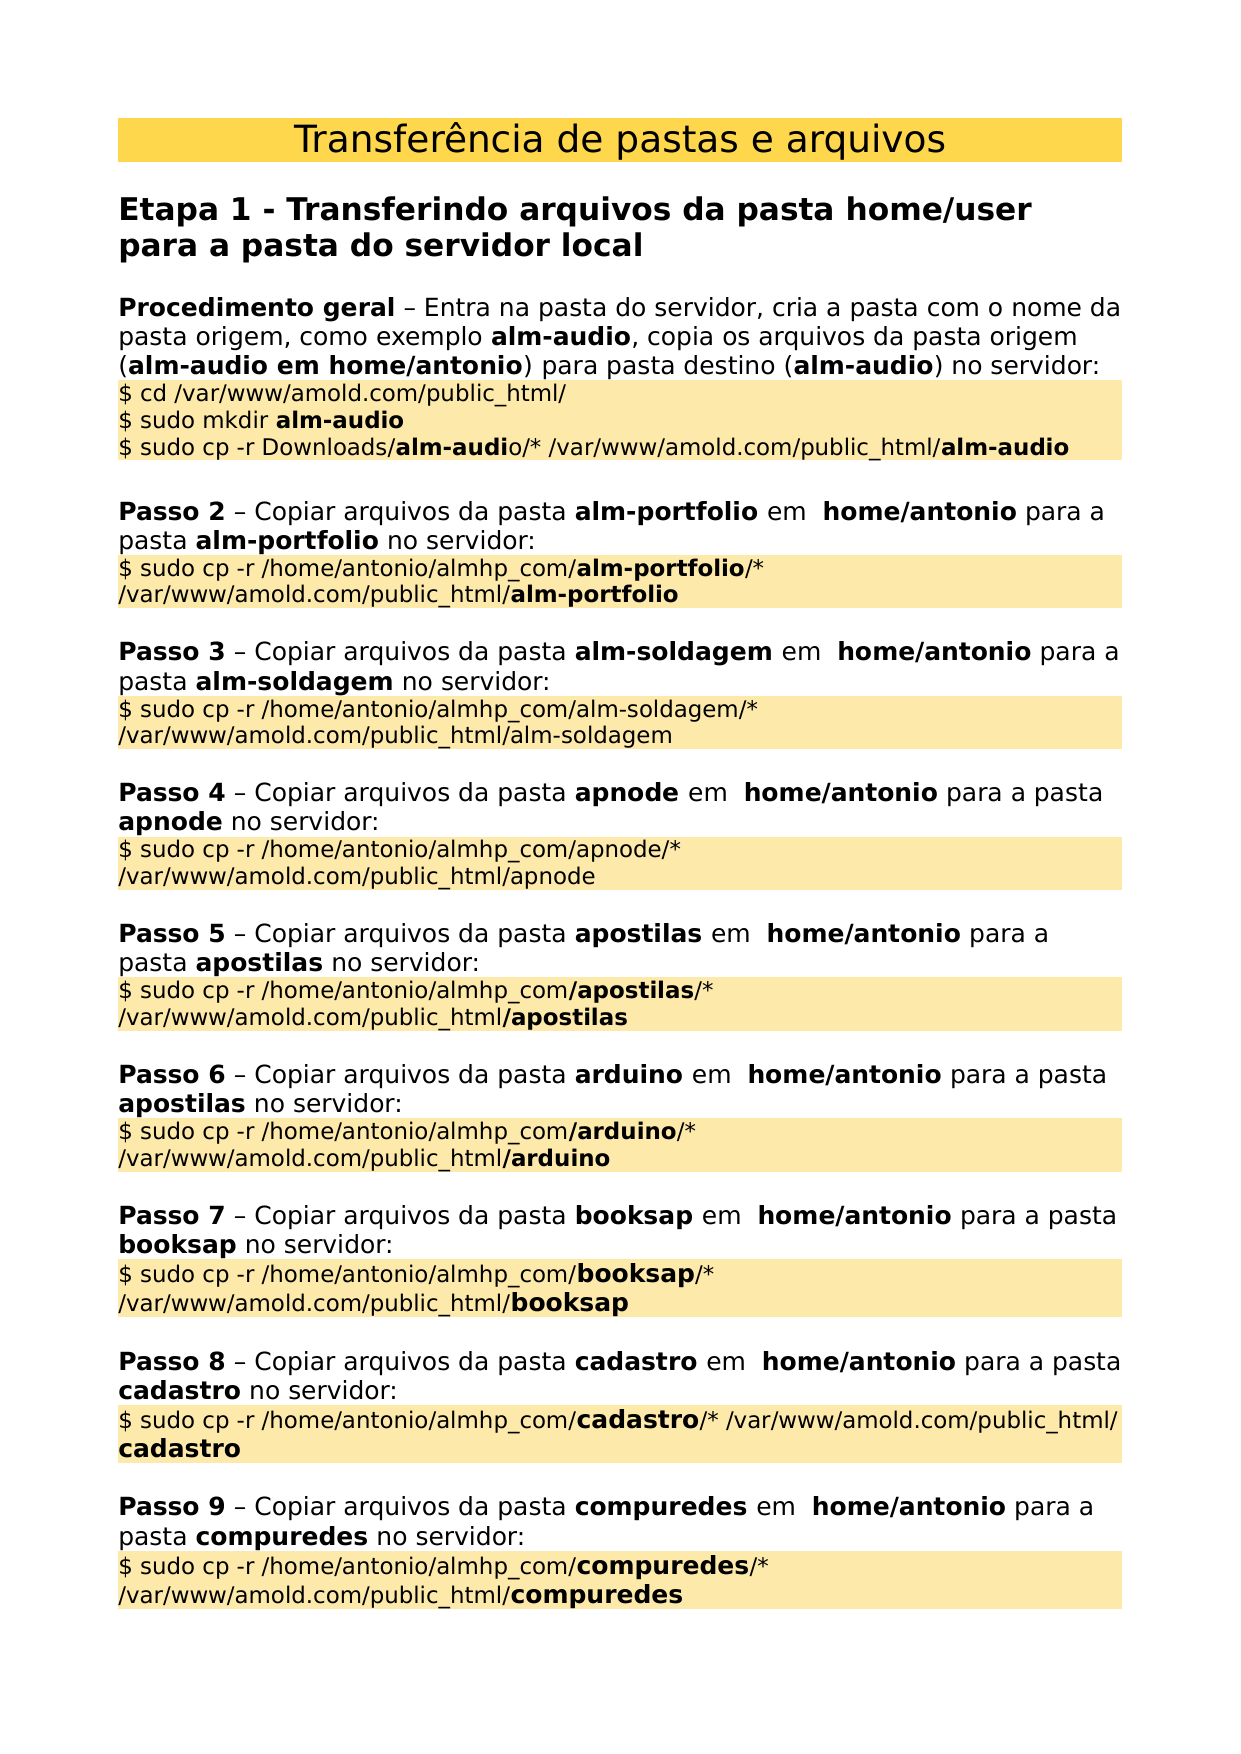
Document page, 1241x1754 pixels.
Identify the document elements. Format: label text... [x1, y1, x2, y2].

text $ sudo cp -r Downloads/alm-audio/* /var/www/amold.com/public_html/alm-audio [118, 434, 1122, 460]
text Passo 2 – Copiar arquivos da pasta alm-portfolio em home/antonio para a pasta alm-portfolio no servidor: [118, 497, 1122, 555]
text Passo 6 – Copiar arquivos da pasta arduino em home/antonio para a pasta apostilas no servidor: [118, 1060, 1122, 1118]
text Etapa 1 - Transferindo arquivos da pasta home/user para a pasta do servidor local [118, 191, 1122, 264]
text $ sudo cp -r /home/antonio/almhp_com/booksap/* /var/www/amold.com/public_html/booksap [118, 1259, 1122, 1317]
text Passo 8 – Copiar arquivos da pasta cadastro em home/antonio para a pasta cadastro no servidor: [118, 1347, 1122, 1405]
text $ sudo cp -r /home/antonio/almhp_com/alm-soldagem/* /var/www/amold.com/public_html/alm-soldagem [118, 696, 1122, 749]
text $ sudo cp -r /home/antonio/almhp_com/apnode/* /var/www/amold.com/public_html/apnode [118, 837, 1122, 890]
text Passo 9 – Copiar arquivos da pasta compuredes em home/antonio para a pasta compuredes no servidor: [118, 1492, 1122, 1551]
text Passo 4 – Copiar arquivos da pasta apnode em home/antonio para a pasta apnode no servidor: [118, 778, 1122, 837]
text $ sudo cp -r /home/antonio/almhp_com/apostilas/* /var/www/amold.com/public_html/apostilas [118, 977, 1122, 1031]
text Procedimento geral – Entra na pasta do servidor, cria a pasta com o nome da pasta origem, como exemplo alm-audio, copia os arquivos da pasta origem (alm-audio em home/antonio) para pasta destino (alm-audio) no servidor: [118, 293, 1122, 380]
text Passo 7 – Copiar arquivos da pasta booksap em home/antonio para a pasta booksap no servidor: [118, 1201, 1122, 1259]
text $ sudo cp -r /home/antonio/almhp_com/arduino/* /var/www/amold.com/public_html/arduino [118, 1118, 1122, 1172]
text $ sudo cp -r /home/antonio/almhp_com/cadastro/* /var/www/amold.com/public_html/ cadastro [118, 1405, 1122, 1463]
text Passo 3 – Copiar arquivos da pasta alm-soldagem em home/antonio para a pasta alm-soldagem no servidor: [118, 637, 1122, 696]
text Transferência de pastas e arquivos [118, 118, 1122, 162]
text Passo 5 – Copiar arquivos da pasta apostilas em home/antonio para a pasta apostilas no servidor: [118, 919, 1122, 977]
text $ sudo cp -r /home/antonio/almhp_com/alm-portfolio/* /var/www/amold.com/public_html/alm-portfolio [118, 555, 1122, 608]
text $ sudo mkdir alm-audio [118, 407, 1122, 434]
text $ cd /var/www/amold.com/public_html/ [118, 380, 1122, 407]
text $ sudo cp -r /home/antonio/almhp_com/compuredes/* /var/www/amold.com/public_html/compuredes [118, 1551, 1122, 1609]
